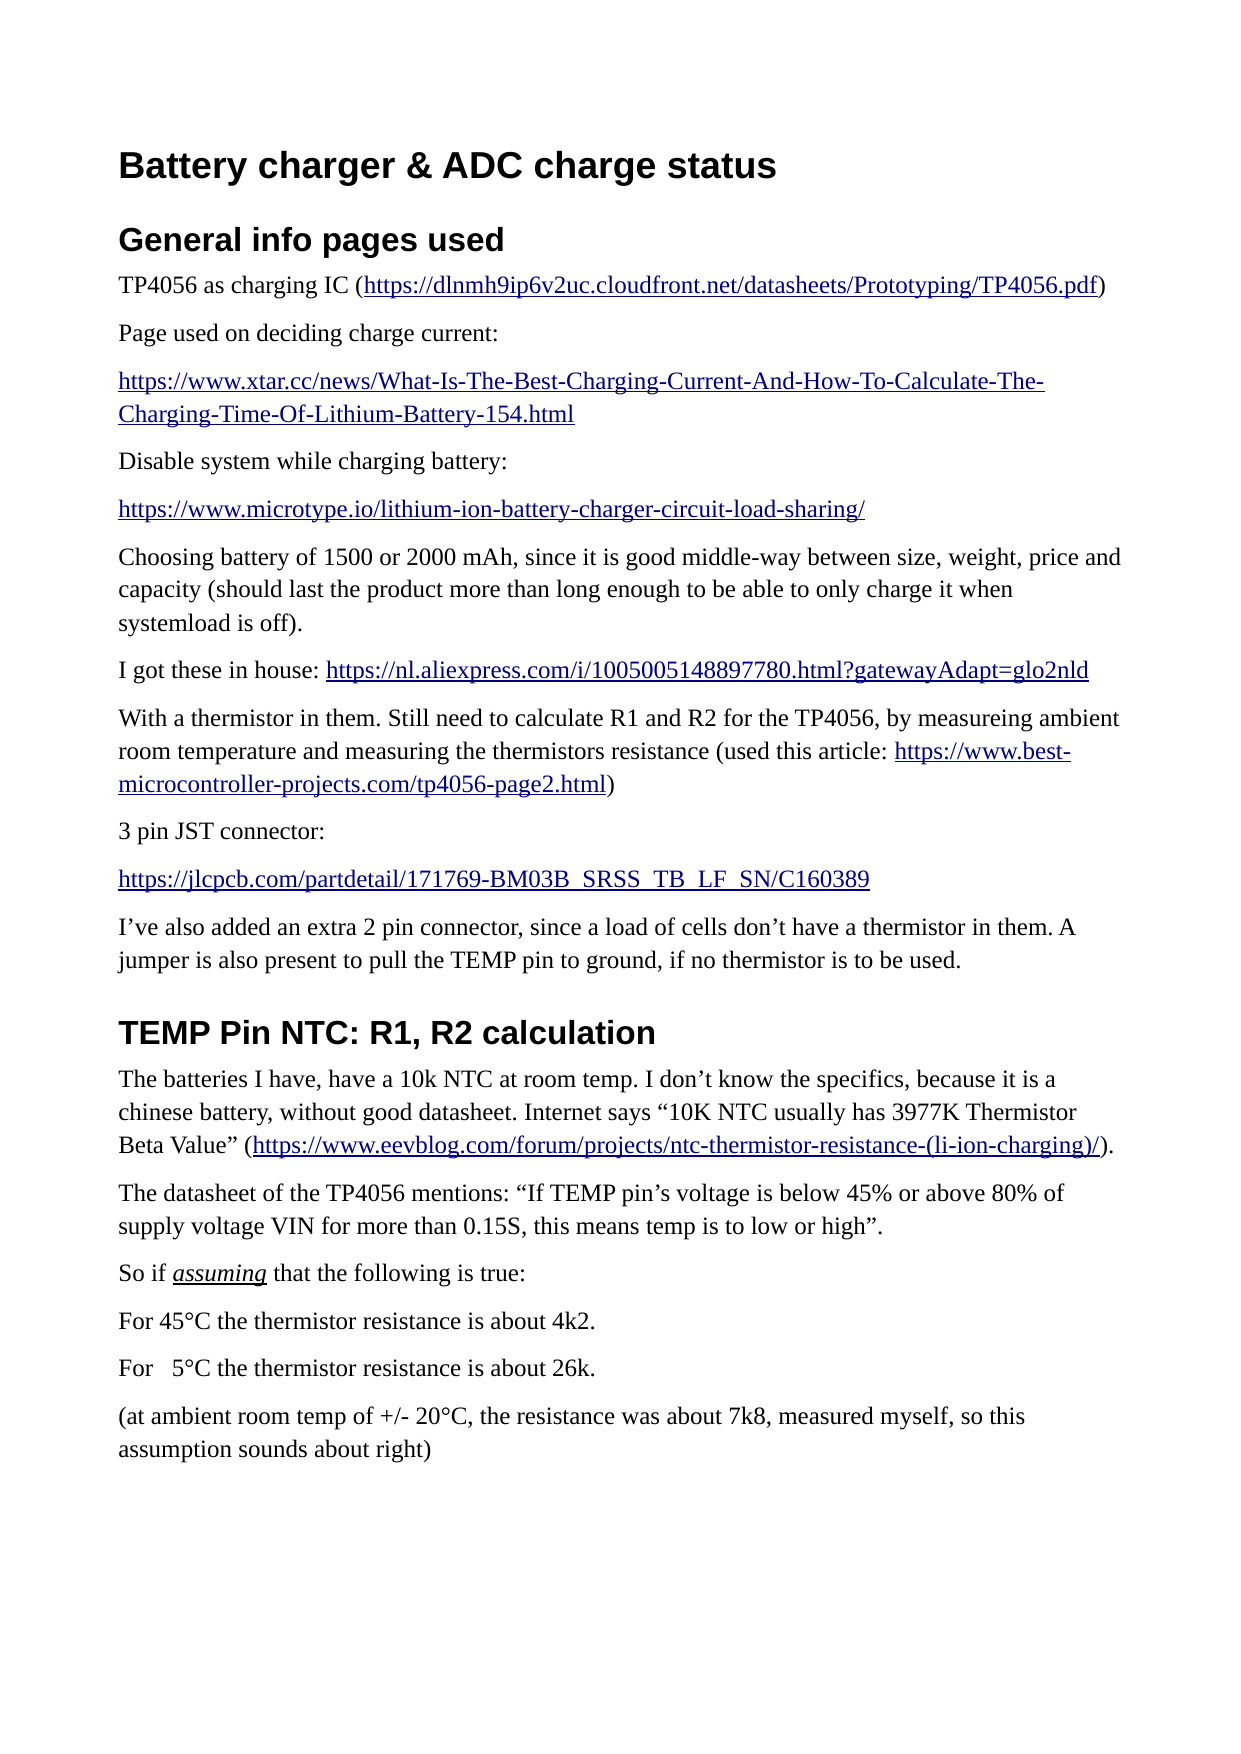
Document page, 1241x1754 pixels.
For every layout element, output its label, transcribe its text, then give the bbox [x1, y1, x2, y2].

text I got these in house: https://nl.aliexpress.com/i/1005005148897780.html?gatewayAdapt=glo2nld [118, 655, 1122, 684]
text https://www.microtype.io/lithium-ion-battery-charger-circuit-load-sharing/ [118, 494, 1122, 523]
text https://jlcpcb.com/partdetail/171769-BM03B_SRSS_TB_LF_SN/C160389 [118, 864, 1122, 893]
text For 5°C the thermistor resistance is about 26k. [118, 1353, 1122, 1382]
subtitle TEMP Pin NTC: R1, R2 calculation [118, 1013, 1122, 1052]
text Disable system while charging battery: [118, 446, 1122, 475]
text For 45°C the thermistor resistance is about 4k2. [118, 1306, 1122, 1335]
text With a thermistor in them. Still need to calculate R1 and R2 for the TP4056, by measureing ambient room temperature and measuring the thermistors resistance (used this article: https://www.best-microcontroller-projects.com/tp4056-page2.html) [118, 703, 1122, 798]
text TP4056 as charging IC (https://dlnmh9ip6v2uc.cloudfront.net/datasheets/Prototyping/TP4056.pdf) [118, 271, 1122, 299]
text The datasheet of the TP4056 mentions: “If TEMP pin’s voltage is below 45% or above 80% of supply voltage VIN for more than 0.15S, this means temp is to low or high”. [118, 1178, 1122, 1239]
text The batteries I have, have a 10k NTC at room temp. I don’t know the specifics, because it is a chinese battery, without good datasheet. Internet says “10K NTC usually has 3977K Thermistor Beta Value” (https://www.eevblog.com/forum/projects/ntc-thermistor-resistance-(li-ion-charging)/). [118, 1064, 1122, 1159]
text 3 pin JST connector: [118, 816, 1122, 845]
text Page used on deciding charge current: [118, 318, 1122, 347]
text I’ve also added an extra 2 pin connector, since a load of cells don’t have a thermistor in them. A jumper is also present to pull the TEMP pin to ground, if no thermistor is to be used. [118, 912, 1122, 973]
text https://www.xtar.cc/news/What-Is-The-Best-Charging-Current-And-How-To-Calculate-The-Charging-Time-Of-Lithium-Battery-154.html [118, 366, 1122, 427]
subtitle General info pages used [118, 219, 1122, 258]
text (at ambient room temp of +/- 20°C, the resistance was about 7k8, measured myself, so this assumption sounds about right) [118, 1401, 1122, 1463]
text Choosing battery of 1500 or 2000 mAh, since it is good middle-way between size, weight, price and capacity (should last the product more than long enough to be able to only charge it when systemload is off). [118, 542, 1122, 636]
text So if assuming that the following is true: [118, 1258, 1122, 1287]
subtitle Battery charger & ADC charge status [118, 143, 1122, 186]
